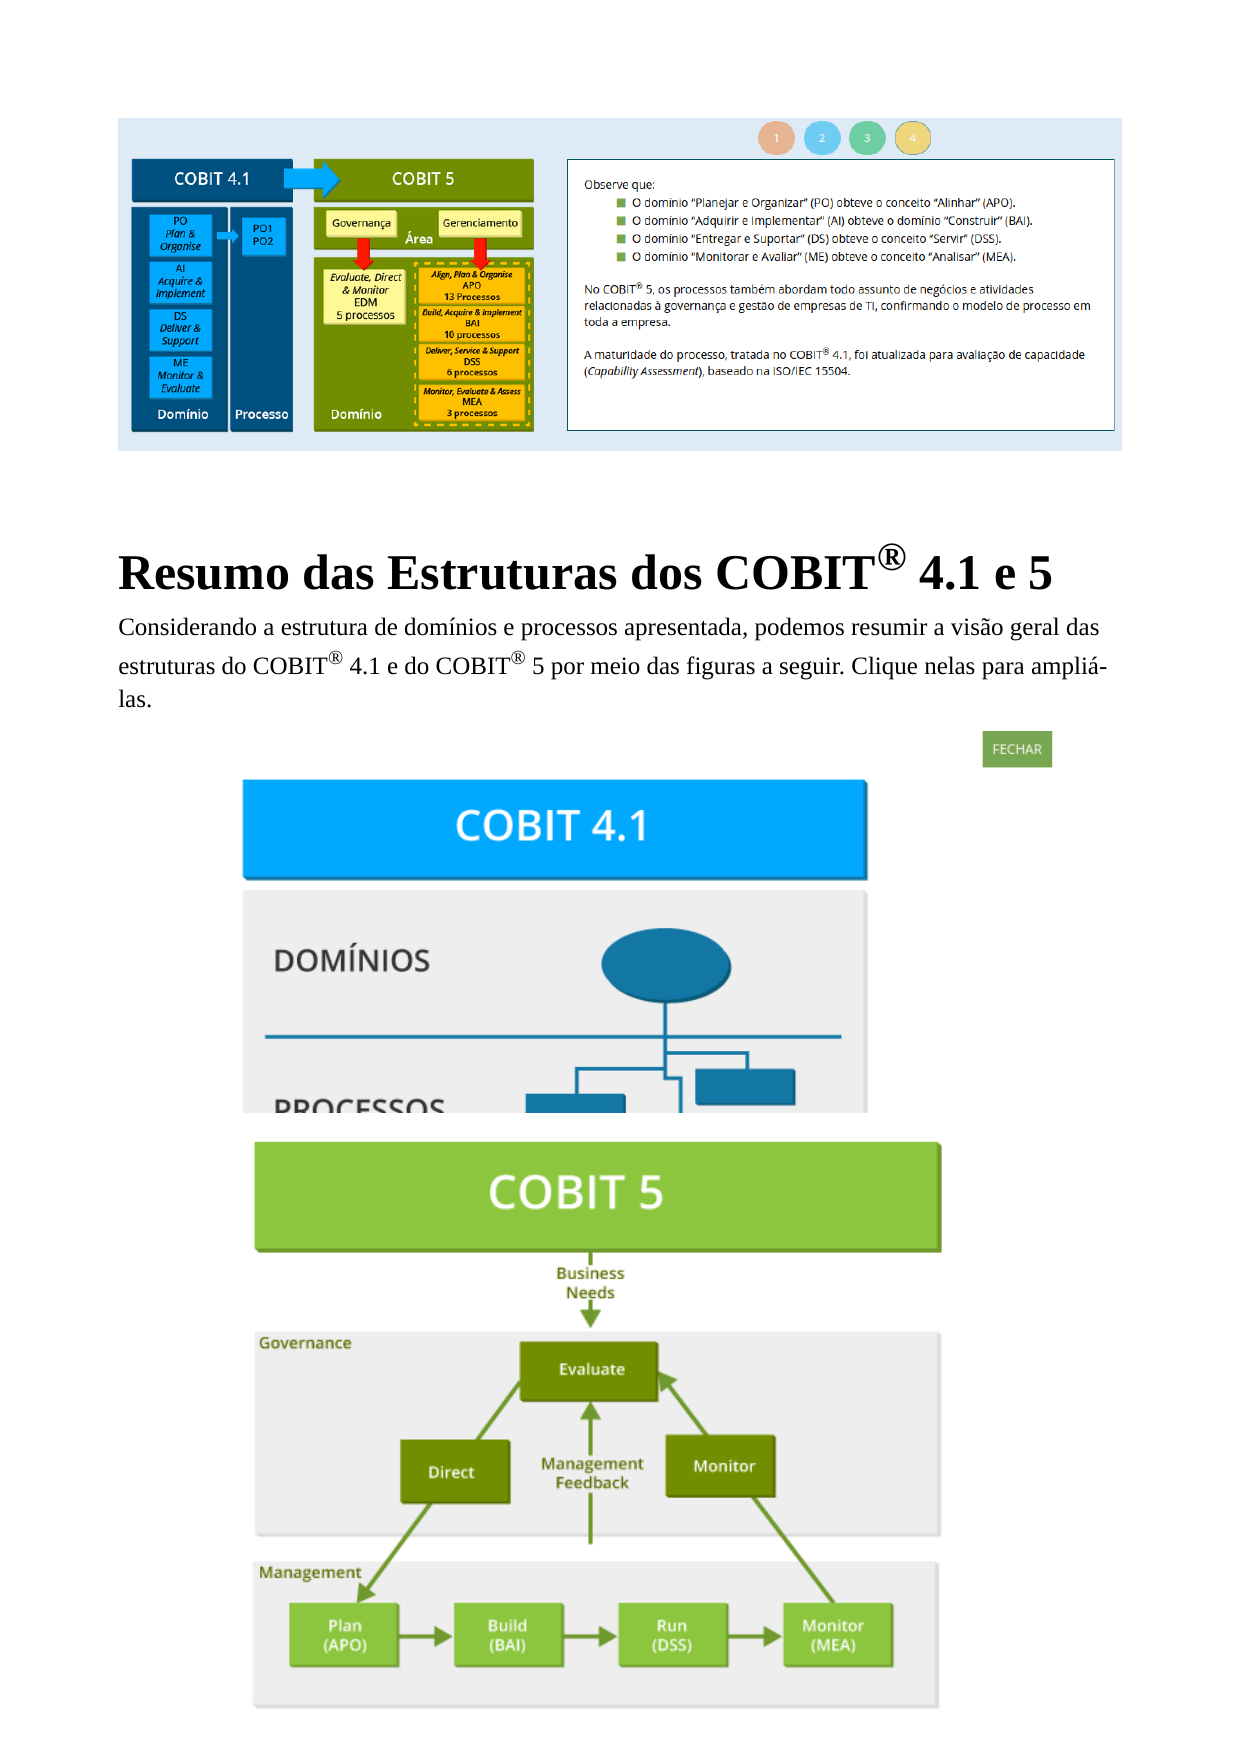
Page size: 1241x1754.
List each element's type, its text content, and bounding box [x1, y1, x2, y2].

text Considerando a estrutura de domínios e processos apresentada, podemos resumir a visão geral das estruturas do COBIT® 4.1 e do COBIT® 5 por meio das figuras a seguir. Clique nelas para ampliá-las. [118, 612, 1122, 713]
picture [179, 731, 1062, 1754]
subtitle Resumo das Estruturas dos COBIT® 4.1 e 5 [118, 533, 1122, 600]
picture [118, 118, 1123, 451]
